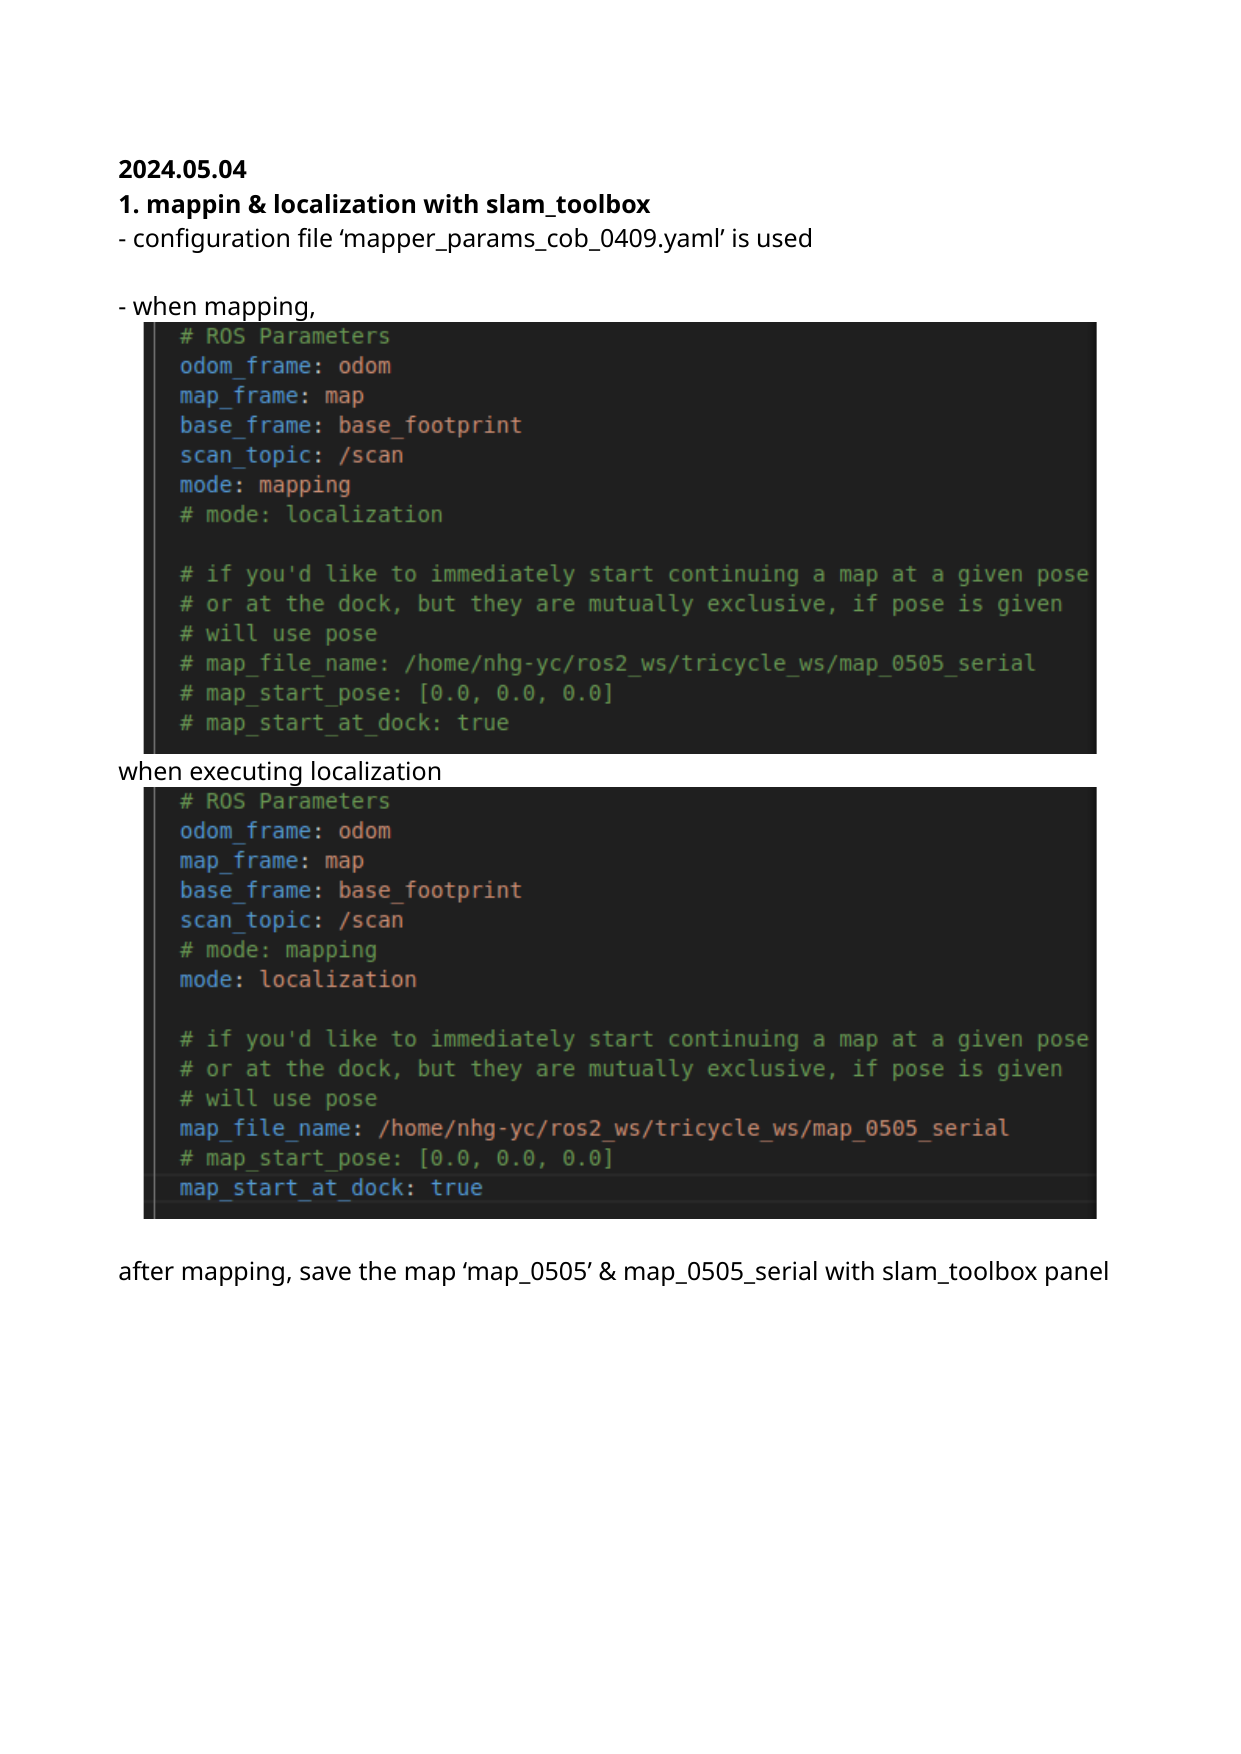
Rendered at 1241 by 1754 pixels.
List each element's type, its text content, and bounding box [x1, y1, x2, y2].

text 1. mappin & localization with slam_toolbox [118, 186, 1122, 220]
text - configuration file ‘mapper_params_cob_0409.yaml’ is used [118, 220, 1122, 254]
text after mapping, save the map ‘map_0505’ & map_0505_serial with slam_toolbox panel [118, 1253, 1122, 1287]
text 2024.05.04 [118, 152, 1122, 186]
text when executing localization [118, 322, 1122, 788]
text - when mapping, [118, 288, 1122, 322]
